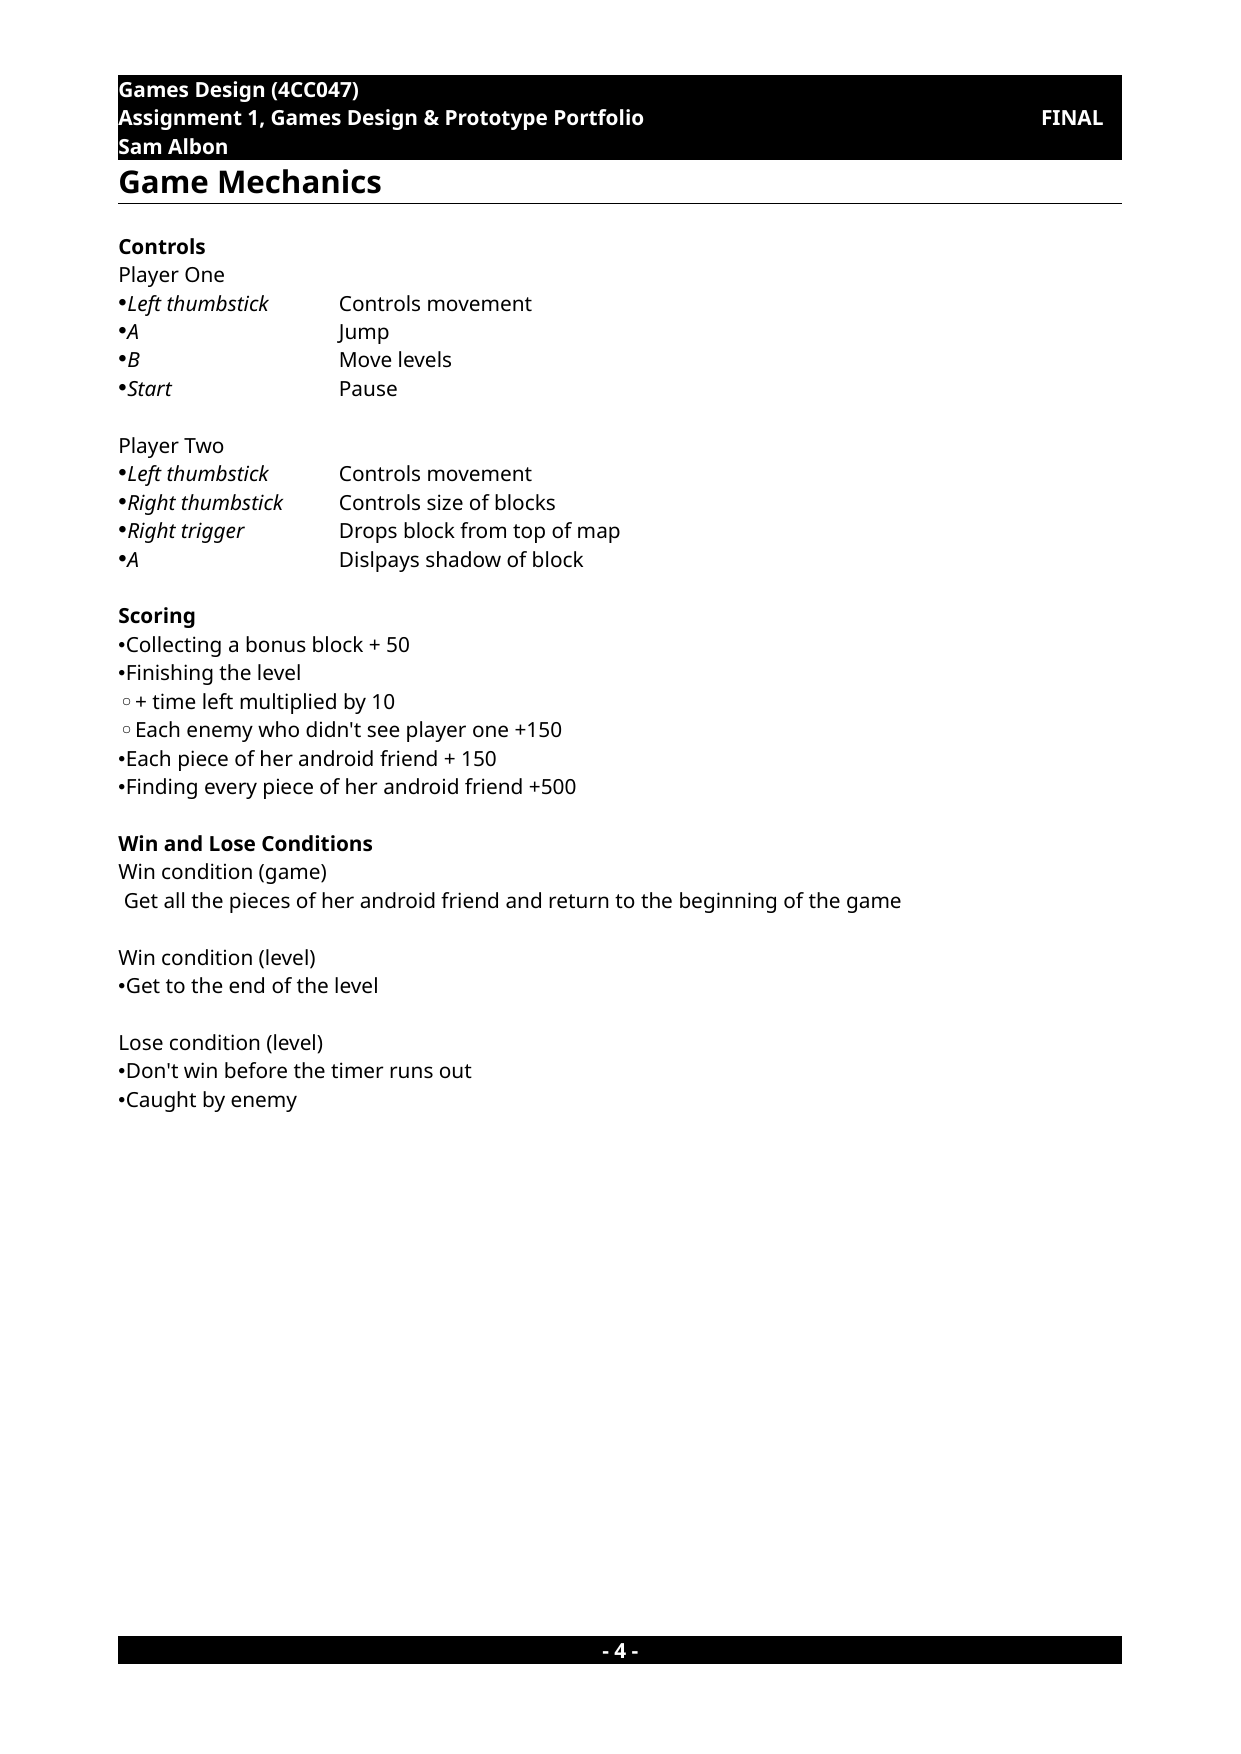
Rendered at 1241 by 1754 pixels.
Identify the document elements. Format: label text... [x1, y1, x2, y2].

list B Move levels [118, 346, 1122, 374]
text Lose condition (level) [118, 1028, 1122, 1057]
list Left thumbstick Controls movement [118, 289, 1122, 317]
text Game Mechanics [118, 160, 1122, 203]
text Win condition (game) [118, 857, 1122, 886]
list Each enemy who didn't see player one +150 [118, 715, 1122, 744]
list Each piece of her android friend + 150 [118, 744, 1122, 772]
text Player One [118, 260, 1122, 289]
list A Jump [118, 317, 1122, 346]
text Win condition (level) [118, 943, 1122, 971]
list Caught by enemy [118, 1085, 1122, 1113]
list Get to the end of the level [118, 971, 1122, 1000]
text Win and Lose Conditions [118, 829, 1122, 857]
list Right trigger Drops block from top of map [118, 516, 1122, 545]
list + time left multiplied by 10 [118, 687, 1122, 715]
list Get all the pieces of her android friend and return to the beginning of the game [118, 886, 1122, 914]
list Left thumbstick Controls movement [118, 459, 1122, 488]
list Start Pause [118, 374, 1122, 402]
list A Dislpays shadow of block [118, 545, 1122, 573]
text Scoring [118, 602, 1122, 630]
text Player Two [118, 431, 1122, 459]
list Finding every piece of her android friend +500 [118, 772, 1122, 801]
list Don't win before the timer runs out [118, 1057, 1122, 1085]
text Controls [118, 232, 1122, 260]
list Right thumbstick Controls size of blocks [118, 488, 1122, 516]
list Collecting a bonus block + 50 [118, 630, 1122, 658]
list Finishing the level [118, 658, 1122, 687]
